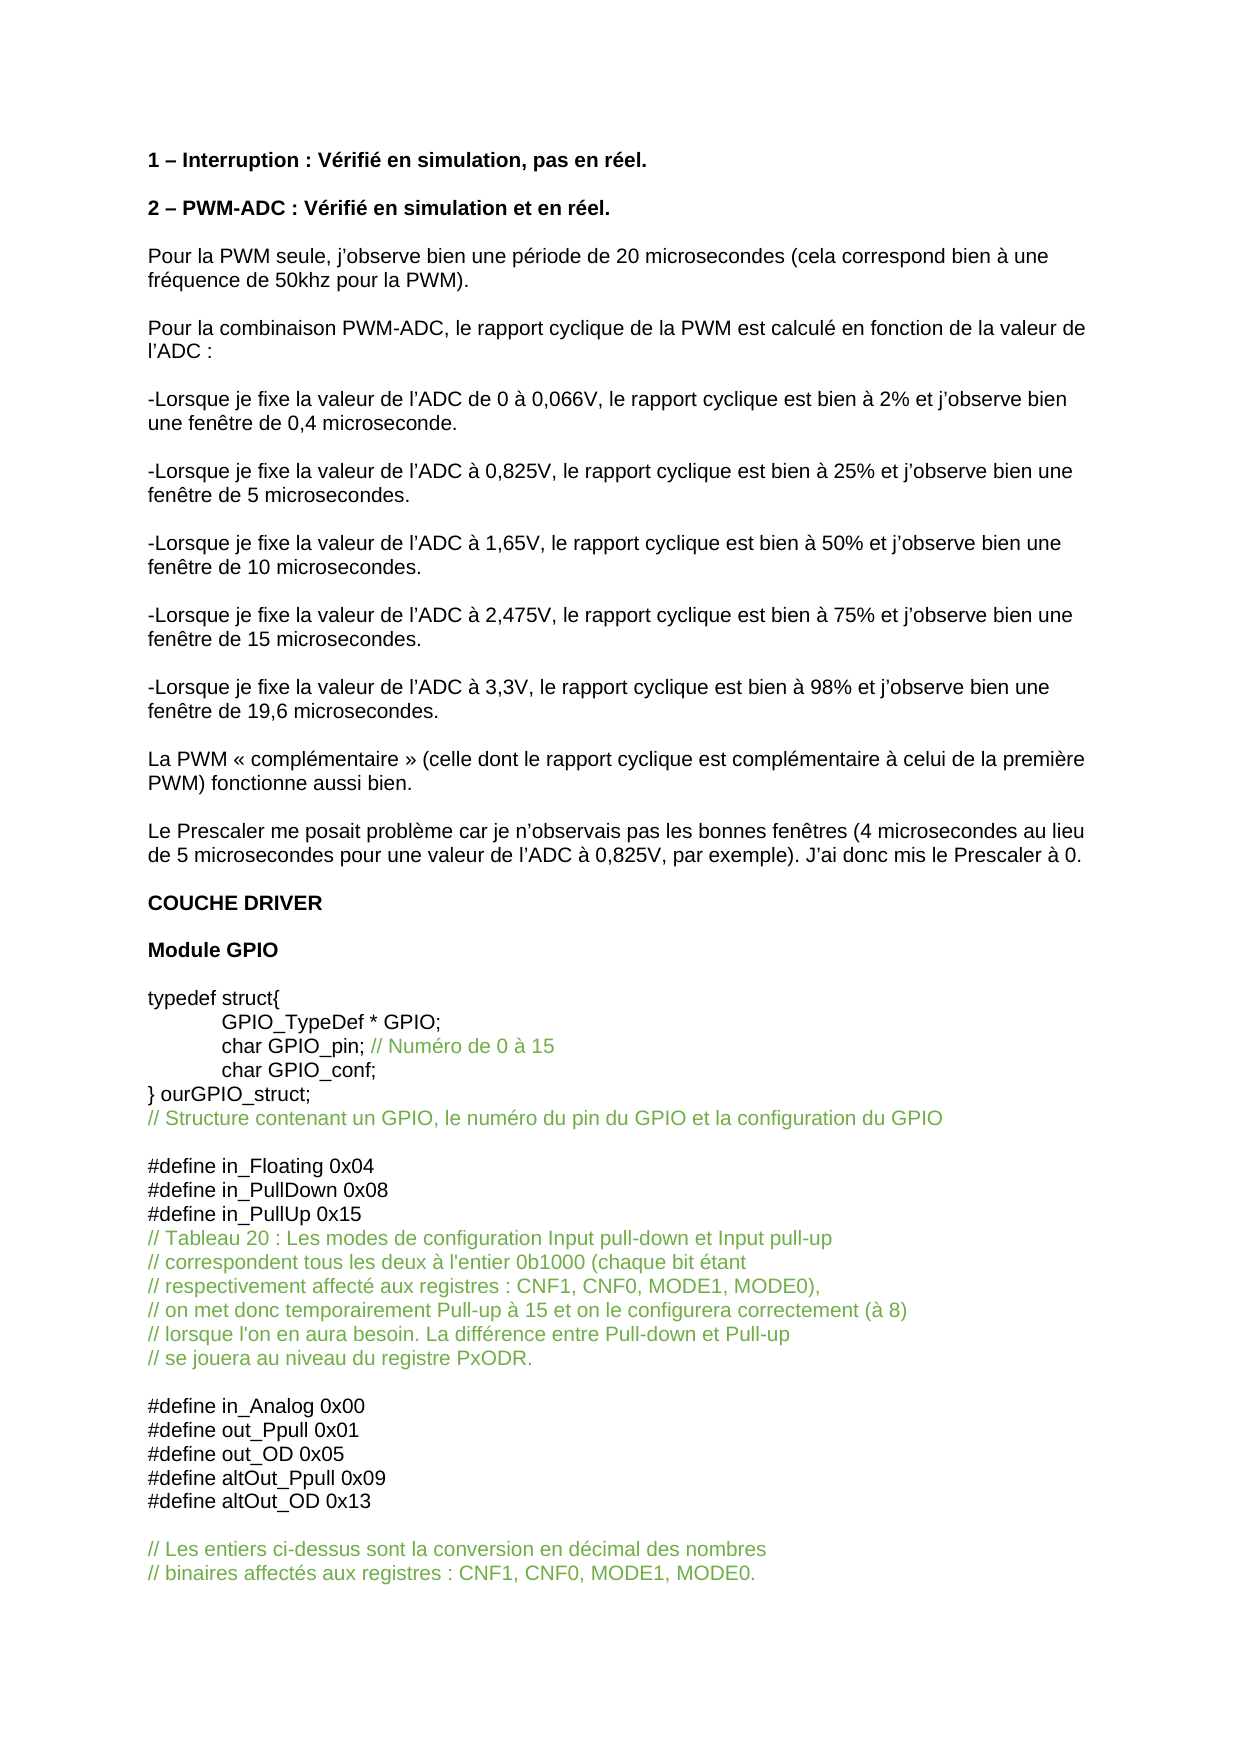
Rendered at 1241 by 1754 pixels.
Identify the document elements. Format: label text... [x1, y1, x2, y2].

text 2 – PWM-ADC : Vérifié en simulation et en réel. [148, 196, 1093, 219]
text char GPIO_pin; // Numéro de 0 à 15 [148, 1034, 1093, 1058]
text -Lorsque je fixe la valeur de l’ADC à 3,3V, le rapport cyclique est bien à 98% et j’observe bien une fenêtre de 19,6 microsecondes. [148, 675, 1093, 723]
text #define in_PullDown 0x08 [148, 1178, 1093, 1202]
text char GPIO_conf; [148, 1058, 1093, 1082]
text // respectivement affecté aux registres : CNF1, CNF0, MODE1, MODE0), [148, 1274, 1093, 1298]
text #define in_Analog 0x00 [148, 1393, 1093, 1417]
text // lorsque l'on en aura besoin. La différence entre Pull-down et Pull-up [148, 1322, 1093, 1346]
text Pour la PWM seule, j’observe bien une période de 20 microsecondes (cela correspond bien à une fréquence de 50khz pour la PWM). [148, 243, 1093, 291]
text GPIO_TypeDef * GPIO; [148, 1010, 1093, 1034]
text // Structure contenant un GPIO, le numéro du pin du GPIO et la configuration du GPIO [148, 1106, 1093, 1130]
text -Lorsque je fixe la valeur de l’ADC de 0 à 0,066V, le rapport cyclique est bien à 2% et j’observe bien une fenêtre de 0,4 microseconde. [148, 387, 1093, 435]
text Pour la combinaison PWM-ADC, le rapport cyclique de la PWM est calculé en fonction de la valeur de l’ADC : [148, 315, 1093, 363]
text #define in_PullUp 0x15 [148, 1202, 1093, 1226]
text Module GPIO [148, 938, 1093, 962]
text // Tableau 20 : Les modes de configuration Input pull-down et Input pull-up [148, 1226, 1093, 1250]
text La PWM « complémentaire » (celle dont le rapport cyclique est complémentaire à celui de la première PWM) fonctionne aussi bien. [148, 747, 1093, 794]
text #define altOut_OD 0x13 [148, 1489, 1093, 1513]
text // Les entiers ci-dessus sont la conversion en décimal des nombres [148, 1537, 1093, 1561]
text // correspondent tous les deux à l'entier 0b1000 (chaque bit étant [148, 1250, 1093, 1274]
text -Lorsque je fixe la valeur de l’ADC à 0,825V, le rapport cyclique est bien à 25% et j’observe bien une fenêtre de 5 microsecondes. [148, 459, 1093, 507]
text #define out_Ppull 0x01 [148, 1417, 1093, 1441]
text typedef struct{ [148, 986, 1093, 1010]
text Le Prescaler me posait problème car je n’observais pas les bonnes fenêtres (4 microsecondes au lieu de 5 microsecondes pour une valeur de l’ADC à 0,825V, par exemple). J’ai donc mis le Prescaler à 0. [148, 818, 1093, 866]
text #define altOut_Ppull 0x09 [148, 1465, 1093, 1489]
text // on met donc temporairement Pull-up à 15 et on le configurera correctement (à 8) [148, 1298, 1093, 1322]
text #define out_OD 0x05 [148, 1441, 1093, 1465]
text 1 – Interruption : Vérifié en simulation, pas en réel. [148, 148, 1093, 172]
text // binaires affectés aux registres : CNF1, CNF0, MODE1, MODE0. [148, 1561, 1093, 1585]
text // se jouera au niveau du registre PxODR. [148, 1346, 1093, 1369]
text -Lorsque je fixe la valeur de l’ADC à 2,475V, le rapport cyclique est bien à 75% et j’observe bien une fenêtre de 15 microsecondes. [148, 603, 1093, 651]
text COUCHE DRIVER [148, 890, 1093, 914]
text -Lorsque je fixe la valeur de l’ADC à 1,65V, le rapport cyclique est bien à 50% et j’observe bien une fenêtre de 10 microsecondes. [148, 531, 1093, 579]
text #define in_Floating 0x04 [148, 1154, 1093, 1178]
text } ourGPIO_struct; [148, 1082, 1093, 1106]
